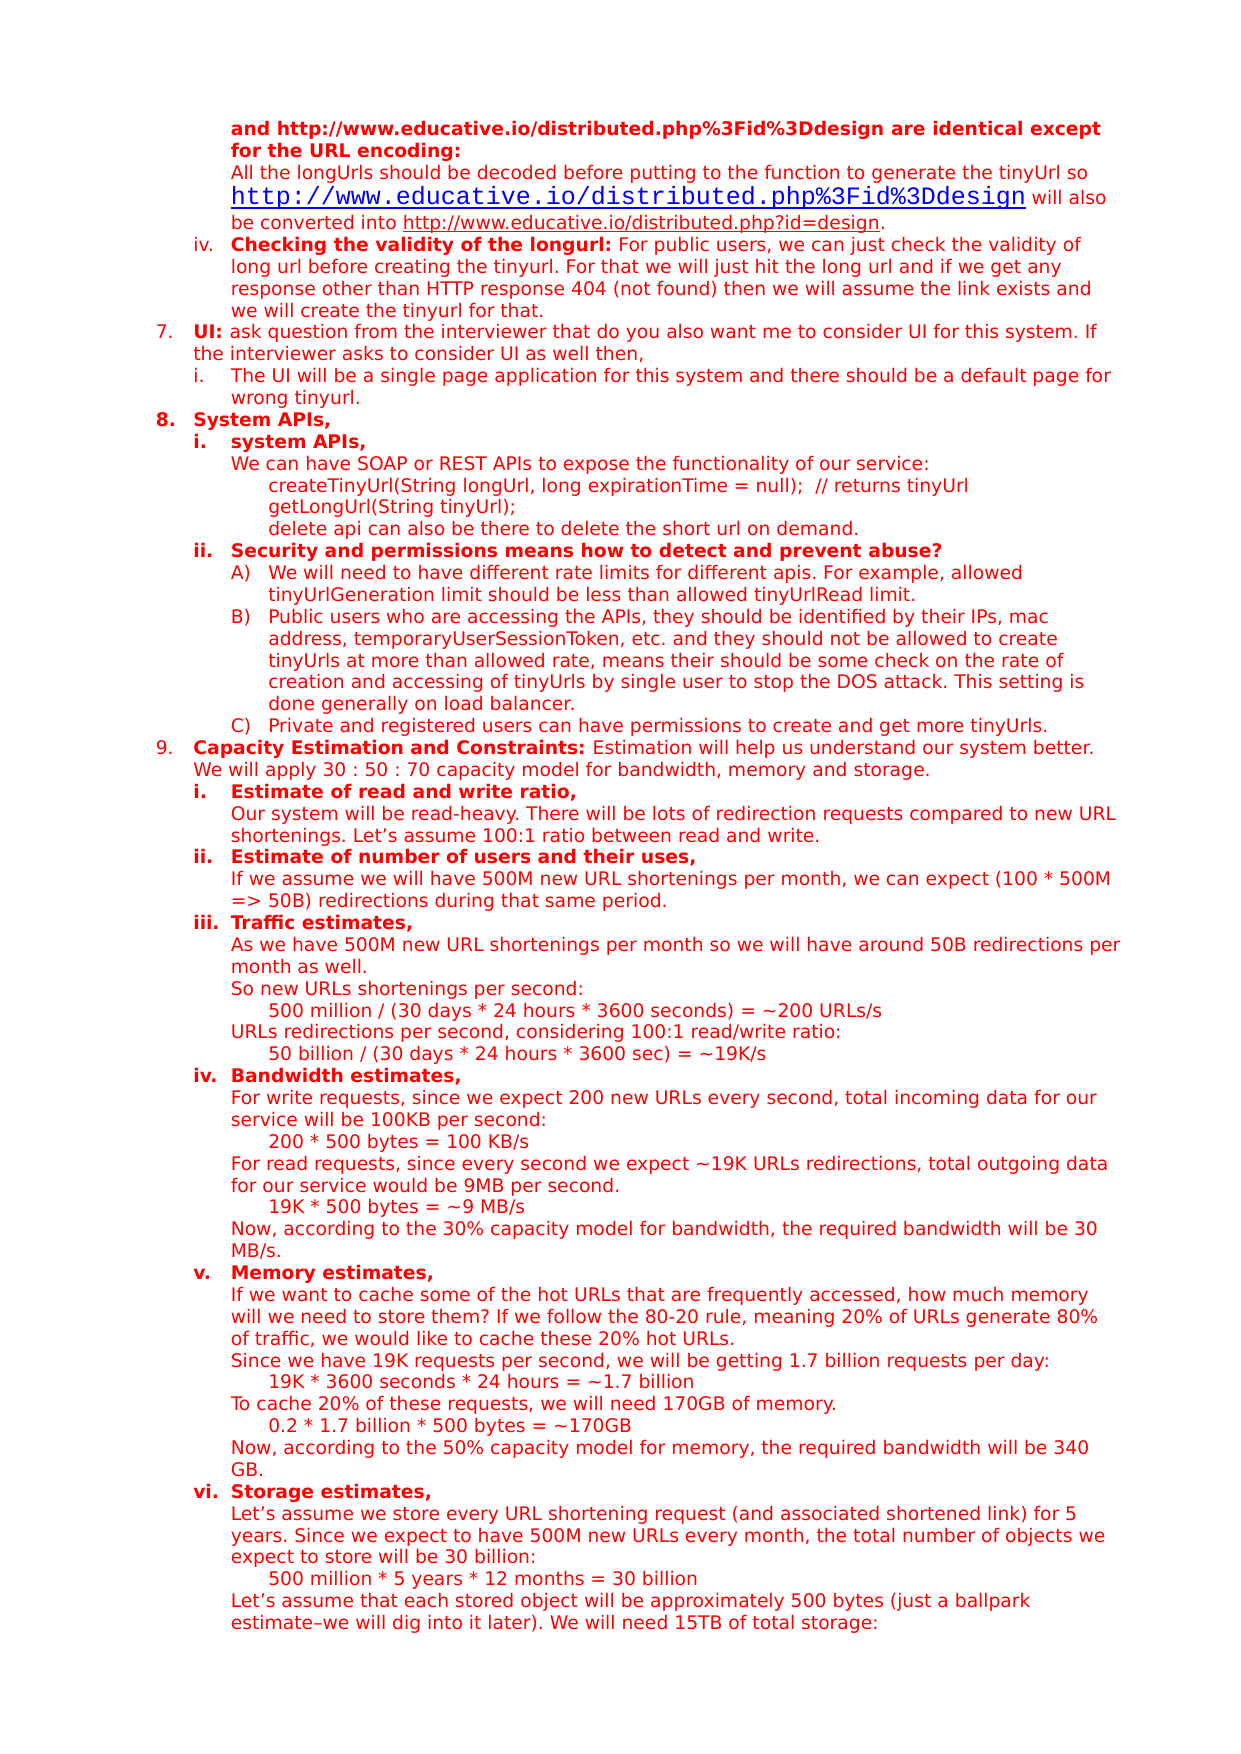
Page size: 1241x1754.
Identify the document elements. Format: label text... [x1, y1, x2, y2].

list Traffic estimates, [193, 912, 1122, 934]
list The UI will be a single page application for this system and there should be a default page for wrong tinyurl. [193, 365, 1122, 409]
list and http://www.educative.io/distributed.php%3Fid%3Ddesign are identical except for the URL encoding: [193, 118, 1122, 162]
list We will need to have different rate limits for different apis. For example, allowed tinyUrlGeneration limit should be less than allowed tinyUrlRead limit. [231, 562, 1122, 606]
list Capacity Estimation and Constraints: Estimation will help us understand our system better. [156, 737, 1122, 759]
list Bandwidth estimates, [193, 1065, 1122, 1087]
list 0.2 * 1.7 billion * 500 bytes = ~170GB [231, 1415, 1122, 1437]
list system APIs, [193, 431, 1122, 453]
list delete api can also be there to delete the short url on demand. [231, 518, 1122, 540]
list So new URLs shortenings per second: [193, 978, 1122, 999]
list 500 million * 5 years * 12 months = 30 billion [231, 1568, 1122, 1590]
list Public users who are accessing the APIs, they should be identified by their IPs, mac address, temporaryUserSessionToken, etc. and they should not be allowed to create tinyUrls at more than allowed rate, means their should be some check on the rate of creation and accessing of tinyUrls by single user to stop the DOS attack. This setting is done generally on load balancer. [231, 606, 1122, 715]
list 500 million / (30 days * 24 hours * 3600 seconds) = ~200 URLs/s [231, 999, 1122, 1021]
list If we want to cache some of the hot URLs that are frequently accessed, how much memory will we need to store them? If we follow the 80-20 rule, meaning 20% of URLs generate 80% of traffic, we would like to cache these 20% hot URLs. [193, 1284, 1122, 1349]
list Estimate of read and write ratio, [193, 781, 1122, 803]
list 19K * 3600 seconds * 24 hours = ~1.7 billion [231, 1371, 1122, 1393]
list Checking the validity of the longurl: For public users, we can just check the validity of long url before creating the tinyurl. For that we will just hit the long url and if we get any response other than HTTP response 404 (not found) then we will assume the link exists and we will create the tinyurl for that. [193, 234, 1122, 321]
list Storage estimates, [193, 1481, 1122, 1503]
list To cache 20% of these requests, we will need 170GB of memory. [193, 1393, 1122, 1415]
list Let’s assume that each stored object will be approximately 500 bytes (just a ballpark estimate–we will dig into it later). We will need 15TB of total storage: [193, 1590, 1122, 1634]
list UI: ask question from the interviewer that do you also want me to consider UI for this system. If the interviewer asks to consider UI as well then, [156, 321, 1122, 365]
list Let’s assume we store every URL shortening request (and associated shortened link) for 5 years. Since we expect to have 500M new URLs every month, the total number of objects we expect to store will be 30 billion: [193, 1503, 1122, 1568]
list We can have SOAP or REST APIs to expose the functionality of our service: [193, 453, 1122, 474]
list URLs redirections per second, considering 100:1 read/write ratio: [193, 1021, 1122, 1043]
list Memory estimates, [193, 1262, 1122, 1284]
list Security and permissions means how to detect and prevent abuse? [193, 540, 1122, 562]
list All the longUrls should be decoded before putting to the function to generate the tinyUrl so http://www.educative.io/distributed.php%3Fid%3Ddesign will also be converted into http://www.educative.io/distributed.php?id=design. [193, 162, 1122, 234]
list createTinyUrl(String longUrl, long expirationTime = null); // returns tinyUrl [231, 474, 1122, 496]
list 19K * 500 bytes = ~9 MB/s [231, 1196, 1122, 1218]
list System APIs, [156, 409, 1122, 431]
list As we have 500M new URL shortenings per month so we will have around 50B redirections per month as well. [193, 934, 1122, 978]
list We will apply 30 : 50 : 70 capacity model for bandwidth, memory and storage. [156, 759, 1122, 781]
list For read requests, since every second we expect ~19K URLs redirections, total outgoing data for our service would be 9MB per second. [193, 1153, 1122, 1196]
list 50 billion / (30 days * 24 hours * 3600 sec) = ~19K/s [231, 1043, 1122, 1065]
list Now, according to the 30% capacity model for bandwidth, the required bandwidth will be 30 MB/s. [193, 1218, 1122, 1262]
list If we assume we will have 500M new URL shortenings per month, we can expect (100 * 500M => 50B) redirections during that same period. [193, 868, 1122, 912]
list Since we have 19K requests per second, we will be getting 1.7 billion requests per day: [193, 1349, 1122, 1371]
list getLongUrl(String tinyUrl); [231, 496, 1122, 518]
list Our system will be read-heavy. There will be lots of redirection requests compared to new URL shortenings. Let’s assume 100:1 ratio between read and write. [193, 803, 1122, 846]
list For write requests, since we expect 200 new URLs every second, total incoming data for our service will be 100KB per second: [193, 1087, 1122, 1131]
list 200 * 500 bytes = 100 KB/s [231, 1131, 1122, 1153]
list Private and registered users can have permissions to create and get more tinyUrls. [231, 715, 1122, 737]
list Estimate of number of users and their uses, [193, 846, 1122, 868]
list Now, according to the 50% capacity model for memory, the required bandwidth will be 340 GB. [193, 1437, 1122, 1481]
